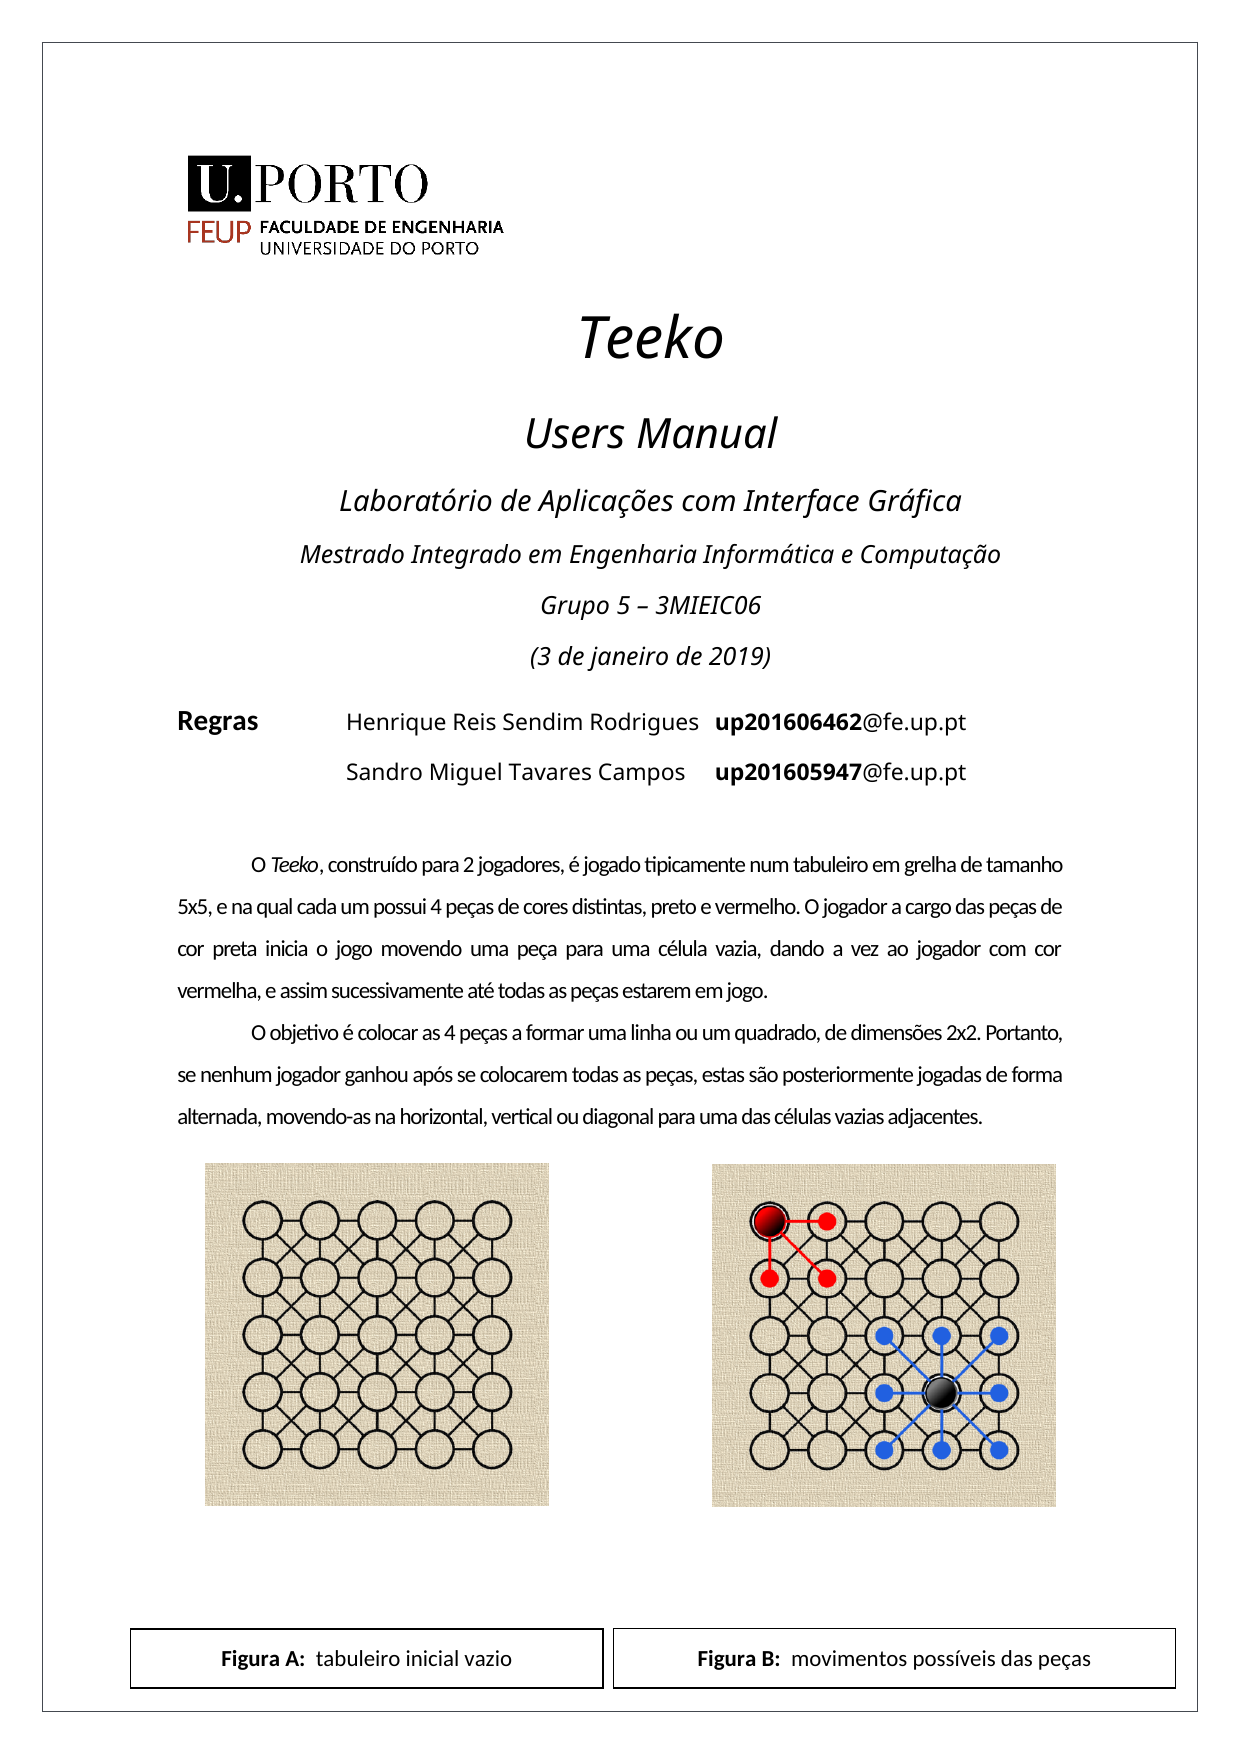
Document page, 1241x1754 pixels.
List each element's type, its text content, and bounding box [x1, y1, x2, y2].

text Sandro Miguel Tavares Campos up201605947@fe.up.pt [335, 756, 977, 788]
text O Teeko, construído para 2 jogadores, é jogado tipicamente num tabuleiro em grelha de tamanho 5x5, e na qual cada um possui 4 peças de cores distintas, preto e vermelho. O jogador a cargo das peças de cor preta inicia o jogo movendo uma peça para uma célula vazia, dando a vez ao jogador com cor vermelha, e assim sucessivamente até todas as peças estarem em jogo. [177, 754, 1063, 1004]
text Regras [177, 237, 1063, 737]
picture [712, 1164, 1056, 1507]
text O objetivo é colocar as 4 peças a formar uma linha ou um quadrado, de dimensões 2x2. Portanto, se nenhum jogador ganhou após se colocarem todas as peças, estas são posteriormente jogadas de forma alternada, movendo-as na horizontal, vertical ou diagonal para uma das células vazias adjacentes. [177, 1018, 1063, 1130]
picture [205, 1163, 549, 1506]
text Henrique Reis Sendim Rodrigues up201606462@fe.up.pt [335, 706, 977, 737]
picture [180, 147, 511, 263]
